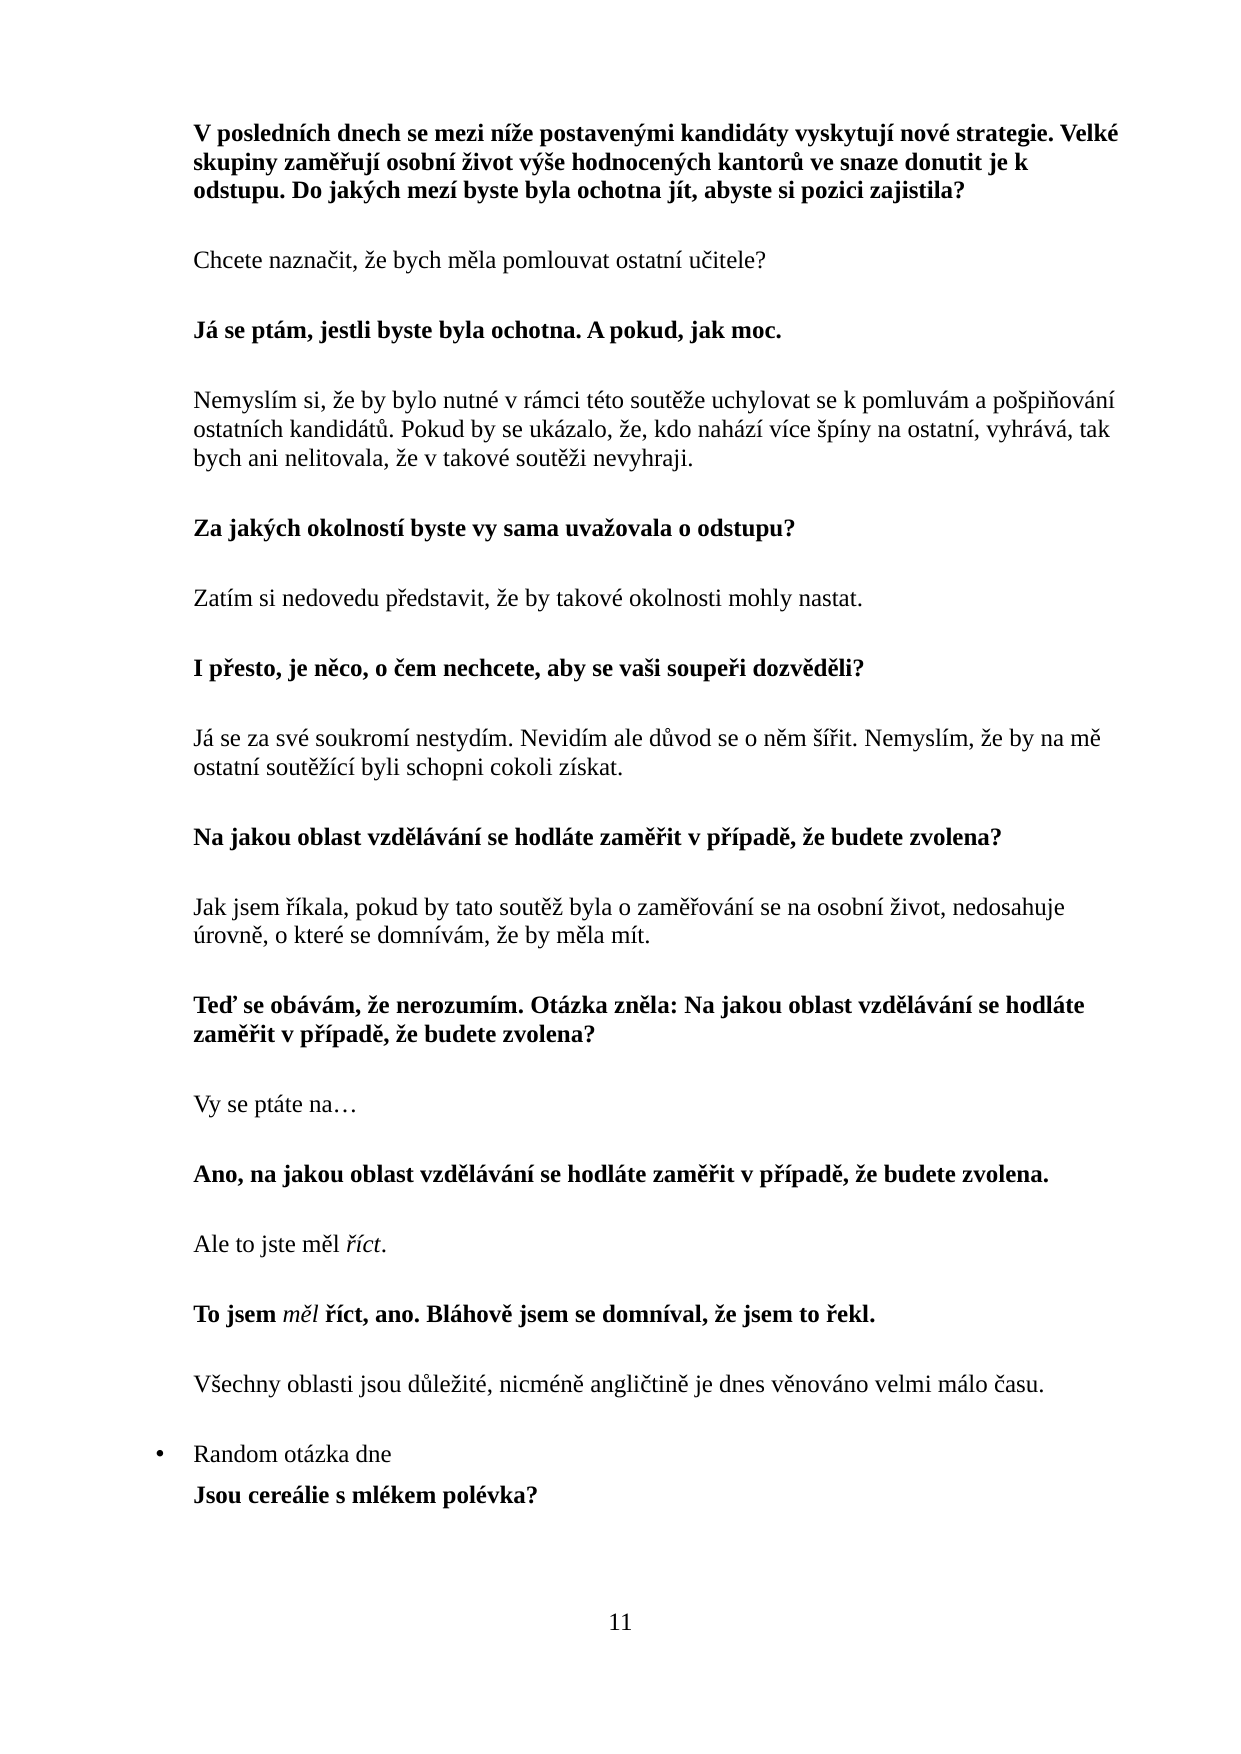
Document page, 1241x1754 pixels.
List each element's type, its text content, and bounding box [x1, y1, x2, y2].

list Já se za své soukromí nestydím. Nevidím ale důvod se o něm šířit. Nemyslím, že by na mě ostatní soutěžící byli schopni cokoli získat. [156, 723, 1122, 809]
list Já se ptám, jestli byste byla ochotna. A pokud, jak moc. [156, 316, 1122, 373]
list Jak jsem říkala, pokud by tato soutěž byla o zaměřování se na osobní život, nedosahuje úrovně, o které se domnívám, že by měla mít. [156, 892, 1122, 978]
list I přesto, je něco, o čem nechcete, aby se vaši soupeři dozvěděli? [156, 653, 1122, 711]
list Vy se ptáte na… [156, 1089, 1122, 1147]
list Nemyslím si, že by bylo nutné v rámci této soutěže uchylovat se k pomluvám a pošpiňování ostatních kandidátů. Pokud by se ukázalo, že, kdo nahází více špíny na ostatní, vyhrává, tak bych ani nelitovala, že v takové soutěži nevyhraji. [156, 386, 1122, 501]
list Zatím si nedovedu představit, že by takové okolnosti mohly nastat. [156, 583, 1122, 641]
list Za jakých okolností byste vy sama uvažovala o odstupu? [156, 513, 1122, 571]
list Ale to jste měl říct. [156, 1229, 1122, 1287]
list V posledních dnech se mezi níže postavenými kandidáty vyskytují nové strategie. Velké skupiny zaměřují osobní život výše hodnocených kantorů ve snaze donutit je k odstupu. Do jakých mezí byste byla ochotna jít, abyste si pozici zajistila? [156, 118, 1122, 233]
list Jsou cereálie s mlékem polévka? [156, 1481, 1122, 1538]
list Ano, na jakou oblast vzdělávání se hodláte zaměřit v případě, že budete zvolena. [156, 1159, 1122, 1217]
list Na jakou oblast vzdělávání se hodláte zaměřit v případě, že budete zvolena? [156, 822, 1122, 879]
list To jsem měl říct, ano. Bláhově jsem se domníval, že jsem to řekl. [156, 1299, 1122, 1357]
list Chcete naznačit, že bych měla pomlouvat ostatní učitele? [156, 246, 1122, 303]
list Všechny oblasti jsou důležité, nicméně angličtině je dnes věnováno velmi málo času. [156, 1369, 1122, 1427]
list Teď se obávám, že nerozumím. Otázka zněla: Na jakou oblast vzdělávání se hodláte zaměřit v případě, že budete zvolena? [156, 991, 1122, 1077]
list Random otázka dne [156, 1439, 1122, 1468]
